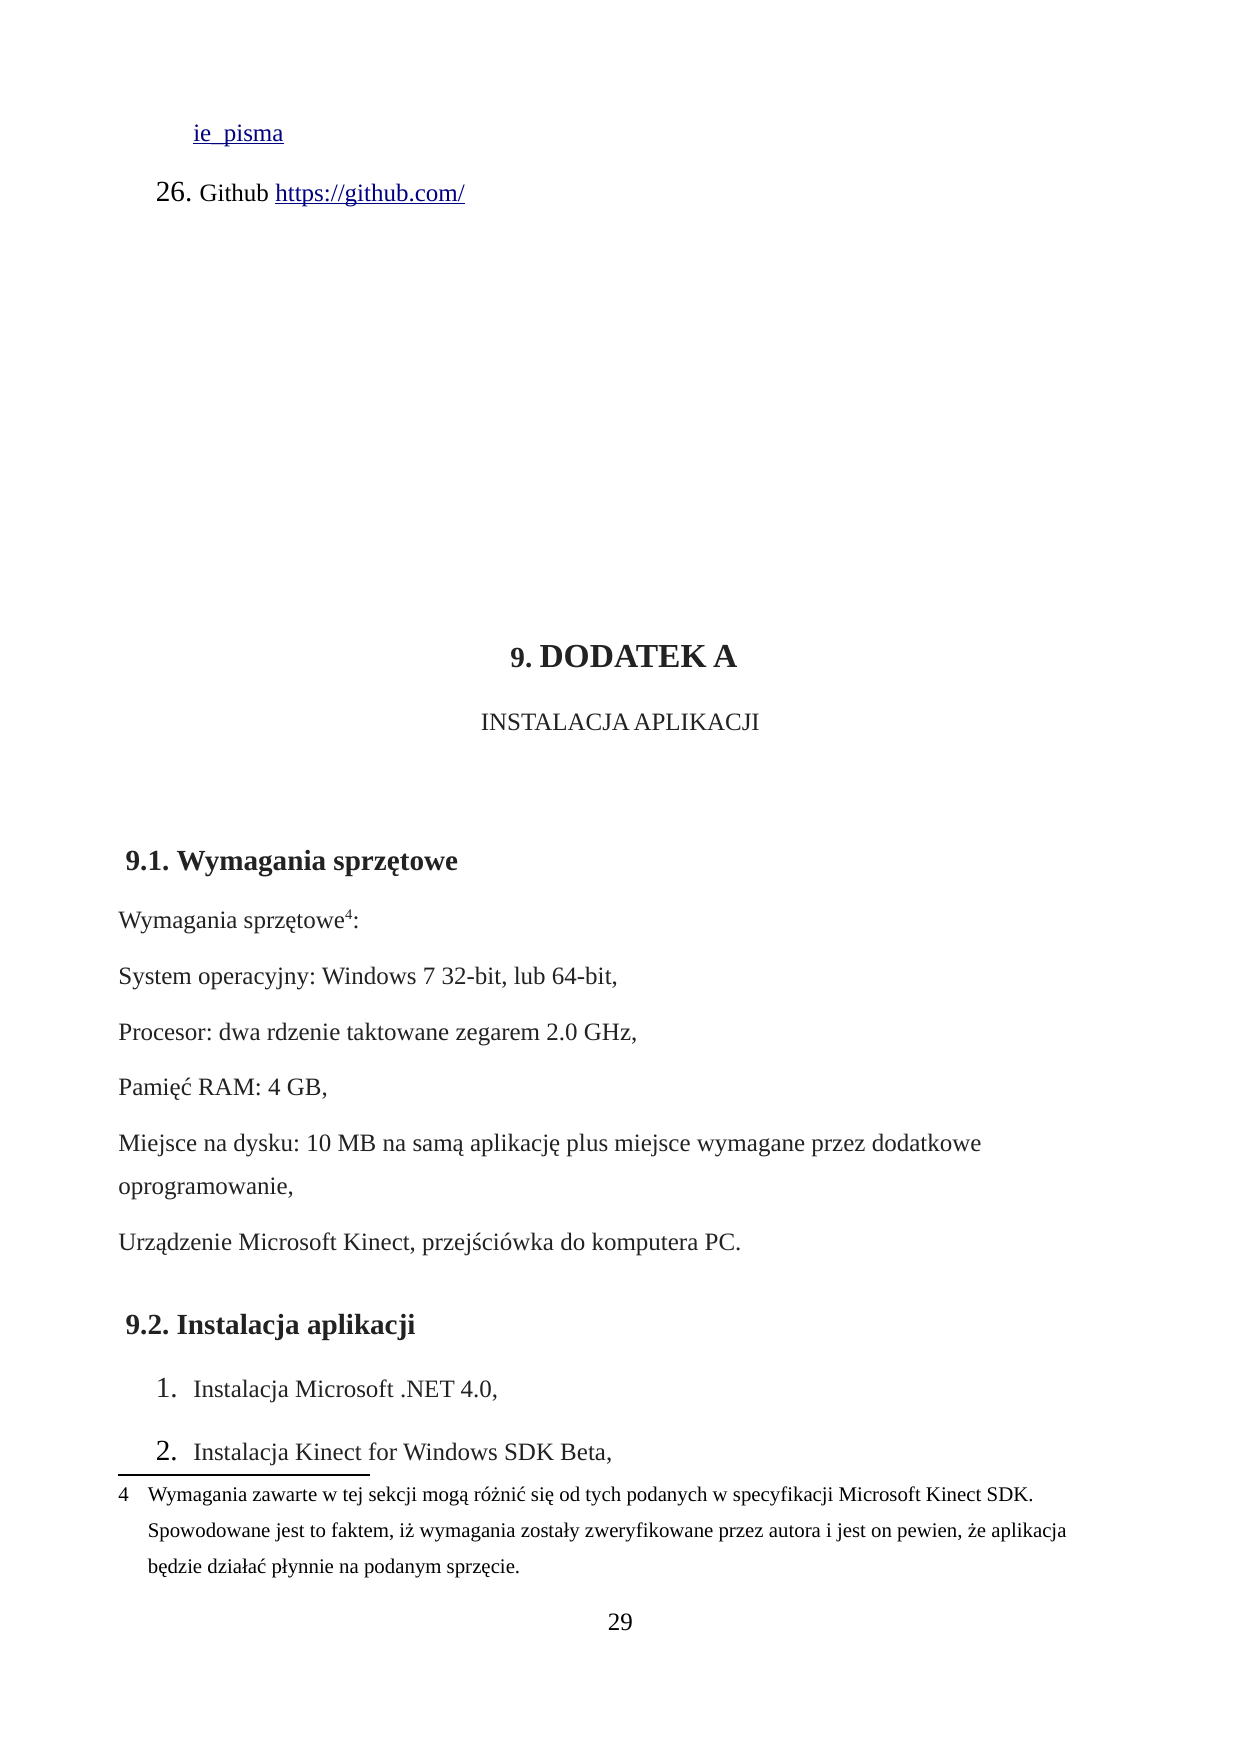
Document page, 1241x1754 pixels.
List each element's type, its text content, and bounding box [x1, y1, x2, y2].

text Procesor: dwa rdzenie taktowane zegarem 2.0 GHz, [118, 1017, 1122, 1046]
subtitle DODATEK A [118, 636, 1122, 675]
text Wymagania sprzętowe: [118, 906, 1122, 934]
subtitle Instalacja aplikacji [118, 1307, 1122, 1341]
text System operacyjny: Windows 7 32-bit, lub 64-bit, [118, 961, 1122, 990]
text Miejsce na dysku: 10 MB na samą aplikację plus miejsce wymagane przez dodatkowe oprogramowanie, [118, 1128, 1122, 1200]
text Urządzenie Microsoft Kinect, przejściówka do komputera PC. [118, 1227, 1122, 1256]
list ie_pisma [156, 118, 1122, 147]
list Instalacja Microsoft .NET 4.0, [156, 1370, 1122, 1404]
text Pamięć RAM: 4 GB, [118, 1072, 1122, 1101]
list Instalacja Kinect for Windows SDK Beta, [156, 1433, 1122, 1467]
text INSTALACJA APLIKACJI [118, 707, 1122, 735]
text Wymagania zawarte w tej sekcji mogą różnić się od tych podanych w specyfikacji Microsoft Kinect SDK. Spowodowane jest to faktem, iż wymagania zostały zweryfikowane przez autora i jest on pewien, że aplikacja będzie działać płynnie na podanym sprzęcie. [118, 1481, 1122, 1578]
list Github https://github.com/ [156, 174, 1122, 207]
subtitle Wymagania sprzętowe [118, 843, 1122, 876]
